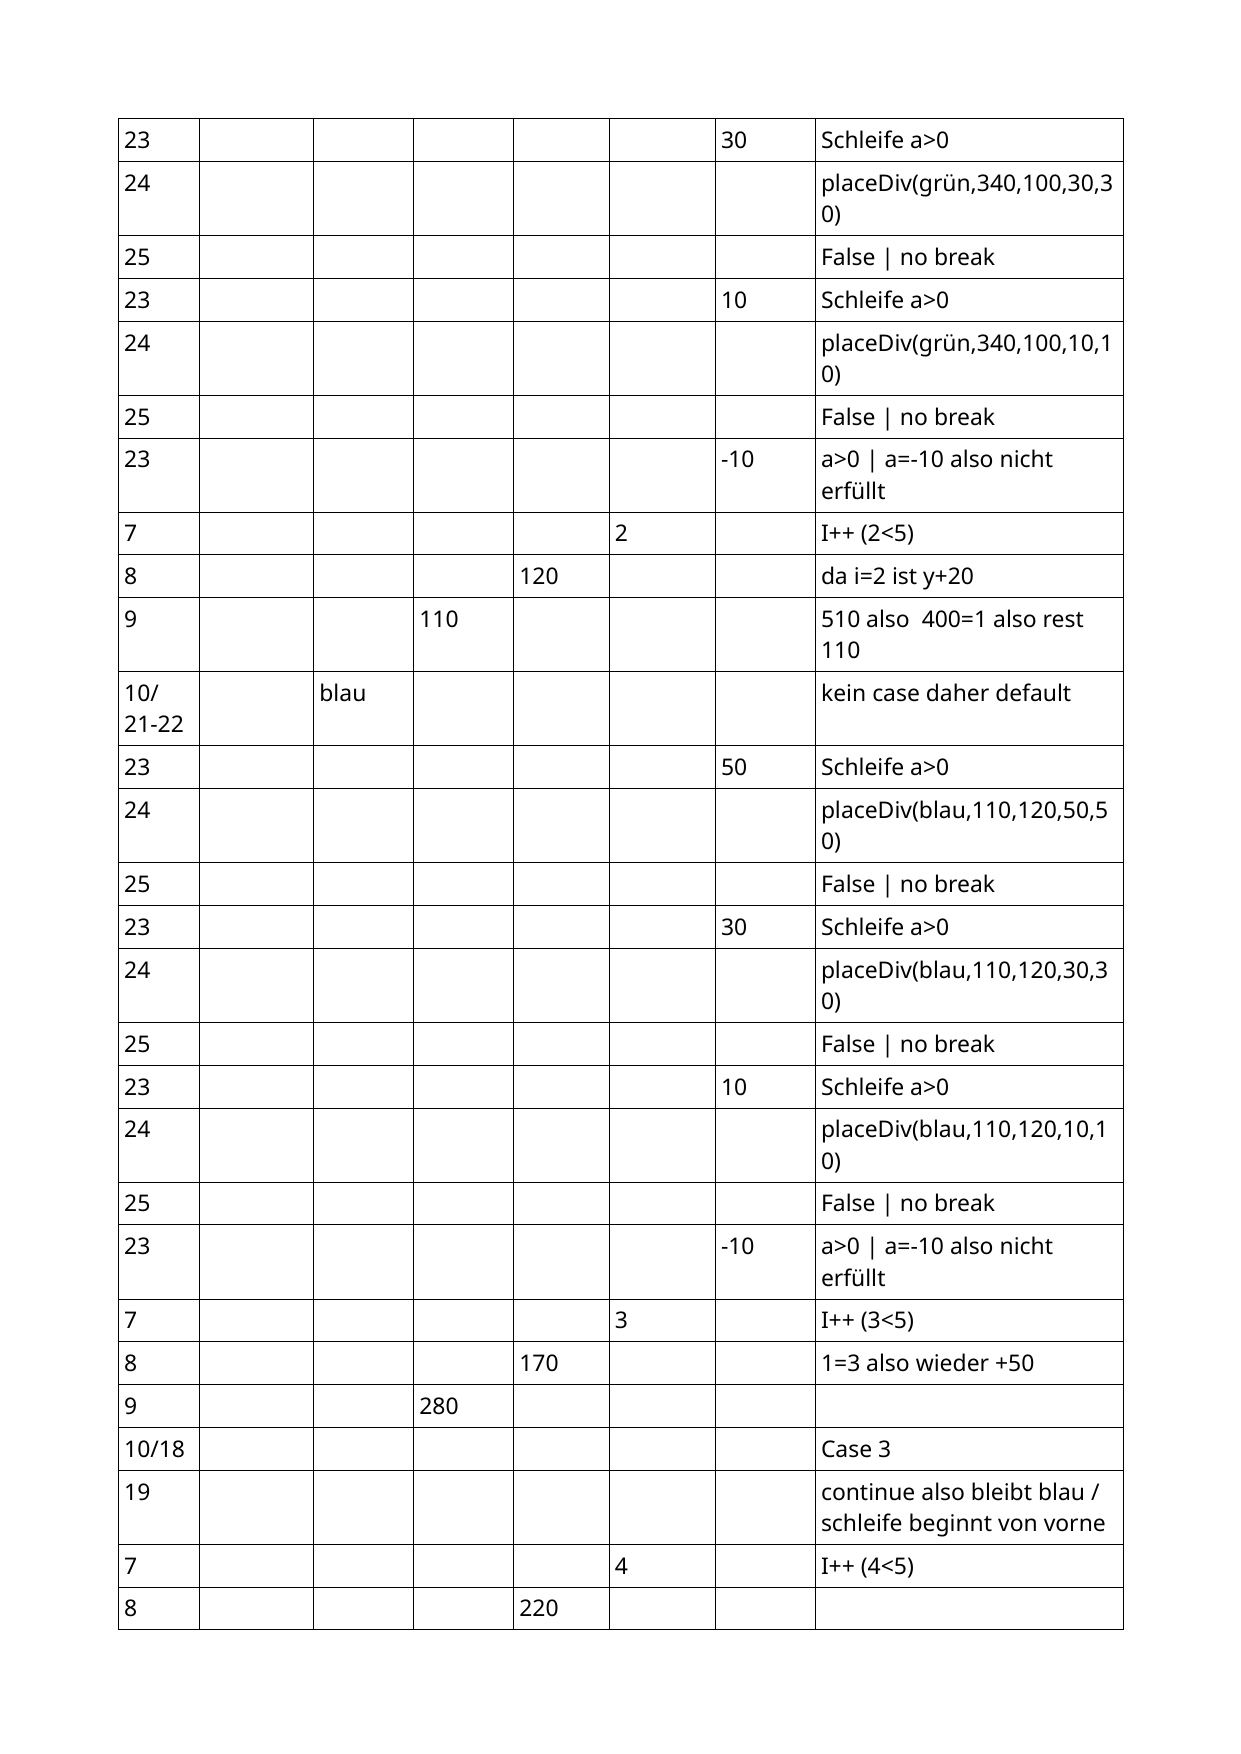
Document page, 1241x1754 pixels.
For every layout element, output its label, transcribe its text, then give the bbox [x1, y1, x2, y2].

table_cell [514, 906, 609, 948]
table_cell [716, 555, 815, 597]
table_cell [716, 1300, 815, 1341]
table_cell [716, 1109, 815, 1182]
table_cell [414, 513, 513, 554]
table_cell [716, 863, 815, 905]
table_cell [716, 236, 815, 278]
table_cell Schleife a>0 [816, 119, 1123, 161]
table_cell placeDiv(blau,110,120,10,10) [816, 1109, 1123, 1182]
table_cell [610, 1066, 715, 1107]
table_cell 9 [119, 598, 199, 671]
table_cell [716, 322, 815, 395]
table_cell [200, 1588, 313, 1629]
table_cell 24 [119, 162, 199, 235]
table_cell [200, 1023, 313, 1065]
table_cell [514, 1225, 609, 1298]
table_cell [314, 1385, 413, 1427]
table_cell [314, 1588, 413, 1629]
table_cell a>0 | a=-10 also nicht erfüllt [816, 439, 1123, 512]
table_cell [414, 949, 513, 1022]
table_cell [314, 279, 413, 321]
table_cell [314, 1066, 413, 1107]
table_cell [314, 513, 413, 554]
table_cell 23 [119, 279, 199, 321]
table_cell False | no break [816, 1023, 1123, 1065]
table_cell [200, 1428, 313, 1470]
table_cell 7 [119, 513, 199, 554]
table_cell placeDiv(grün,340,100,10,10) [816, 322, 1123, 395]
table_cell Schleife a>0 [816, 906, 1123, 948]
table_cell [610, 672, 715, 745]
table_cell [816, 1385, 1123, 1427]
table_cell Schleife a>0 [816, 1066, 1123, 1107]
table_cell Schleife a>0 [816, 746, 1123, 788]
table_cell [514, 322, 609, 395]
table_cell [610, 119, 715, 161]
table_cell [200, 1545, 313, 1587]
table_cell [716, 1588, 815, 1629]
table_cell [610, 949, 715, 1022]
table_cell [314, 322, 413, 395]
table_cell [514, 1300, 609, 1341]
table_cell kein case daher default [816, 672, 1123, 745]
table_cell [314, 789, 413, 862]
table_cell [200, 236, 313, 278]
table_cell [414, 236, 513, 278]
table_cell 25 [119, 1183, 199, 1224]
table_cell 220 [514, 1588, 609, 1629]
table_cell placeDiv(blau,110,120,50,50) [816, 789, 1123, 862]
table_cell 24 [119, 789, 199, 862]
table_cell [414, 1066, 513, 1107]
table_cell [610, 162, 715, 235]
table_cell [514, 1066, 609, 1107]
table_cell [200, 119, 313, 161]
table_cell [200, 396, 313, 437]
table_cell [514, 672, 609, 745]
table_cell [610, 1385, 715, 1427]
table_cell [514, 949, 609, 1022]
table_cell 9 [119, 1385, 199, 1427]
table_cell [414, 1225, 513, 1298]
table_cell [610, 322, 715, 395]
table_cell 7 [119, 1545, 199, 1587]
table_cell [610, 1109, 715, 1182]
table_cell [716, 672, 815, 745]
table_cell [200, 672, 313, 745]
table_cell [514, 513, 609, 554]
table_cell [314, 162, 413, 235]
table_cell [414, 746, 513, 788]
table_cell False | no break [816, 396, 1123, 437]
table_cell [610, 279, 715, 321]
table_cell [314, 1471, 413, 1544]
table_cell [610, 1588, 715, 1629]
table_cell 3 [610, 1300, 715, 1341]
table_cell [514, 1471, 609, 1544]
table_cell [200, 439, 313, 512]
table_cell [314, 598, 413, 671]
table_cell [200, 1225, 313, 1298]
table_cell [200, 1342, 313, 1384]
table_cell 23 [119, 906, 199, 948]
table_cell a>0 | a=-10 also nicht erfüllt [816, 1225, 1123, 1298]
table_cell [514, 598, 609, 671]
table_cell [514, 396, 609, 437]
table_cell 8 [119, 1588, 199, 1629]
table_cell [200, 863, 313, 905]
table_cell [314, 1545, 413, 1587]
table_cell [414, 1588, 513, 1629]
table_cell [200, 906, 313, 948]
table_cell [610, 439, 715, 512]
table_cell [716, 1385, 815, 1427]
table_cell 50 [716, 746, 815, 788]
table_cell [314, 906, 413, 948]
table_cell [716, 1428, 815, 1470]
table_cell [610, 236, 715, 278]
table_cell [200, 1183, 313, 1224]
table_cell Schleife a>0 [816, 279, 1123, 321]
table_cell [414, 789, 513, 862]
table_cell [610, 789, 715, 862]
table_cell [514, 1385, 609, 1427]
table_cell da i=2 ist y+20 [816, 555, 1123, 597]
table_cell [716, 1545, 815, 1587]
table_cell [414, 119, 513, 161]
table_cell 19 [119, 1471, 199, 1544]
table_cell 170 [514, 1342, 609, 1384]
table_cell blau [314, 672, 413, 745]
table_cell 24 [119, 1109, 199, 1182]
table_cell [314, 1225, 413, 1298]
table_cell [514, 1183, 609, 1224]
table_cell [314, 1183, 413, 1224]
table_cell [610, 863, 715, 905]
table_cell [314, 1428, 413, 1470]
table_cell 1=3 also wieder +50 [816, 1342, 1123, 1384]
table_cell [200, 1109, 313, 1182]
table_cell 10/18 [119, 1428, 199, 1470]
table_cell [716, 949, 815, 1022]
table_cell 110 [414, 598, 513, 671]
table_cell [414, 1471, 513, 1544]
table_cell [716, 162, 815, 235]
table_cell [514, 863, 609, 905]
table_cell [414, 1545, 513, 1587]
table_cell [610, 746, 715, 788]
table_cell 10/ 21-22 [119, 672, 199, 745]
table_cell [414, 396, 513, 437]
table_cell 30 [716, 906, 815, 948]
table_cell [200, 279, 313, 321]
table_cell 8 [119, 1342, 199, 1384]
table_cell [514, 1023, 609, 1065]
table_cell 10 [716, 279, 815, 321]
table_cell [610, 396, 715, 437]
table_cell [716, 1023, 815, 1065]
table_cell [716, 1342, 815, 1384]
table_cell [514, 1428, 609, 1470]
table_cell [610, 1471, 715, 1544]
table_cell 23 [119, 746, 199, 788]
table_cell [314, 746, 413, 788]
table_cell [514, 1109, 609, 1182]
table_cell [200, 1066, 313, 1107]
table_cell [414, 439, 513, 512]
table_cell Case 3 [816, 1428, 1123, 1470]
table_cell 7 [119, 1300, 199, 1341]
table_cell [200, 789, 313, 862]
table_cell [314, 119, 413, 161]
table_cell False | no break [816, 236, 1123, 278]
table_cell [314, 949, 413, 1022]
table_cell -10 [716, 1225, 815, 1298]
table_cell 10 [716, 1066, 815, 1107]
table_cell 24 [119, 949, 199, 1022]
table_cell [314, 863, 413, 905]
table_cell [200, 555, 313, 597]
table_cell [314, 396, 413, 437]
table_cell [716, 1471, 815, 1544]
table_cell [514, 789, 609, 862]
table_cell False | no break [816, 863, 1123, 905]
table_cell placeDiv(grün,340,100,30,30) [816, 162, 1123, 235]
table_cell -10 [716, 439, 815, 512]
table_cell [610, 1225, 715, 1298]
table_cell [414, 1428, 513, 1470]
table_cell I++ (3<5) [816, 1300, 1123, 1341]
table_cell placeDiv(blau,110,120,30,30) [816, 949, 1123, 1022]
table_cell [200, 598, 313, 671]
table_cell [414, 1023, 513, 1065]
table_cell [314, 555, 413, 597]
table_cell [200, 746, 313, 788]
table_cell [716, 1183, 815, 1224]
table_cell [414, 672, 513, 745]
table_cell [514, 279, 609, 321]
table_cell [514, 1545, 609, 1587]
table_cell 23 [119, 119, 199, 161]
table_cell [716, 396, 815, 437]
table_cell [414, 906, 513, 948]
table_cell [200, 1471, 313, 1544]
table_cell [314, 1300, 413, 1341]
table_cell 30 [716, 119, 815, 161]
table_cell 23 [119, 439, 199, 512]
table_cell [200, 513, 313, 554]
table_cell 23 [119, 1225, 199, 1298]
table_cell [414, 1109, 513, 1182]
table_cell [610, 598, 715, 671]
table_cell [514, 746, 609, 788]
table_cell [716, 513, 815, 554]
table_cell 24 [119, 322, 199, 395]
table_cell 120 [514, 555, 609, 597]
table_cell [314, 1023, 413, 1065]
table_cell 25 [119, 396, 199, 437]
table_cell 23 [119, 1066, 199, 1107]
table_cell [200, 322, 313, 395]
table_cell [200, 949, 313, 1022]
table_cell [200, 1385, 313, 1427]
table_cell I++ (4<5) [816, 1545, 1123, 1587]
table_cell [414, 162, 513, 235]
table_cell [200, 162, 313, 235]
table_cell [610, 555, 715, 597]
table_cell [716, 598, 815, 671]
table_cell 4 [610, 1545, 715, 1587]
table_cell [716, 789, 815, 862]
table_cell [314, 1342, 413, 1384]
table_cell False | no break [816, 1183, 1123, 1224]
table_cell [514, 119, 609, 161]
table_cell 25 [119, 1023, 199, 1065]
table_cell 25 [119, 863, 199, 905]
table_cell [414, 1183, 513, 1224]
table_cell [414, 322, 513, 395]
table_cell [414, 279, 513, 321]
table_cell [414, 555, 513, 597]
table_cell I++ (2<5) [816, 513, 1123, 554]
table_cell 25 [119, 236, 199, 278]
table_cell [610, 906, 715, 948]
table_cell 280 [414, 1385, 513, 1427]
table_cell 510 also 400=1 also rest 110 [816, 598, 1123, 671]
table_cell [610, 1023, 715, 1065]
table_cell [314, 439, 413, 512]
table_cell 2 [610, 513, 715, 554]
table_cell [514, 439, 609, 512]
table_cell [414, 863, 513, 905]
table_cell 8 [119, 555, 199, 597]
table_cell [200, 1300, 313, 1341]
table_cell [816, 1588, 1123, 1629]
table_cell [514, 162, 609, 235]
table_cell [610, 1183, 715, 1224]
table_cell [414, 1342, 513, 1384]
table_cell [610, 1342, 715, 1384]
table_cell [514, 236, 609, 278]
table_cell [610, 1428, 715, 1470]
table_cell [414, 1300, 513, 1341]
table_cell continue also bleibt blau / schleife beginnt von vorne [816, 1471, 1123, 1544]
table_cell [314, 236, 413, 278]
table_cell [314, 1109, 413, 1182]
